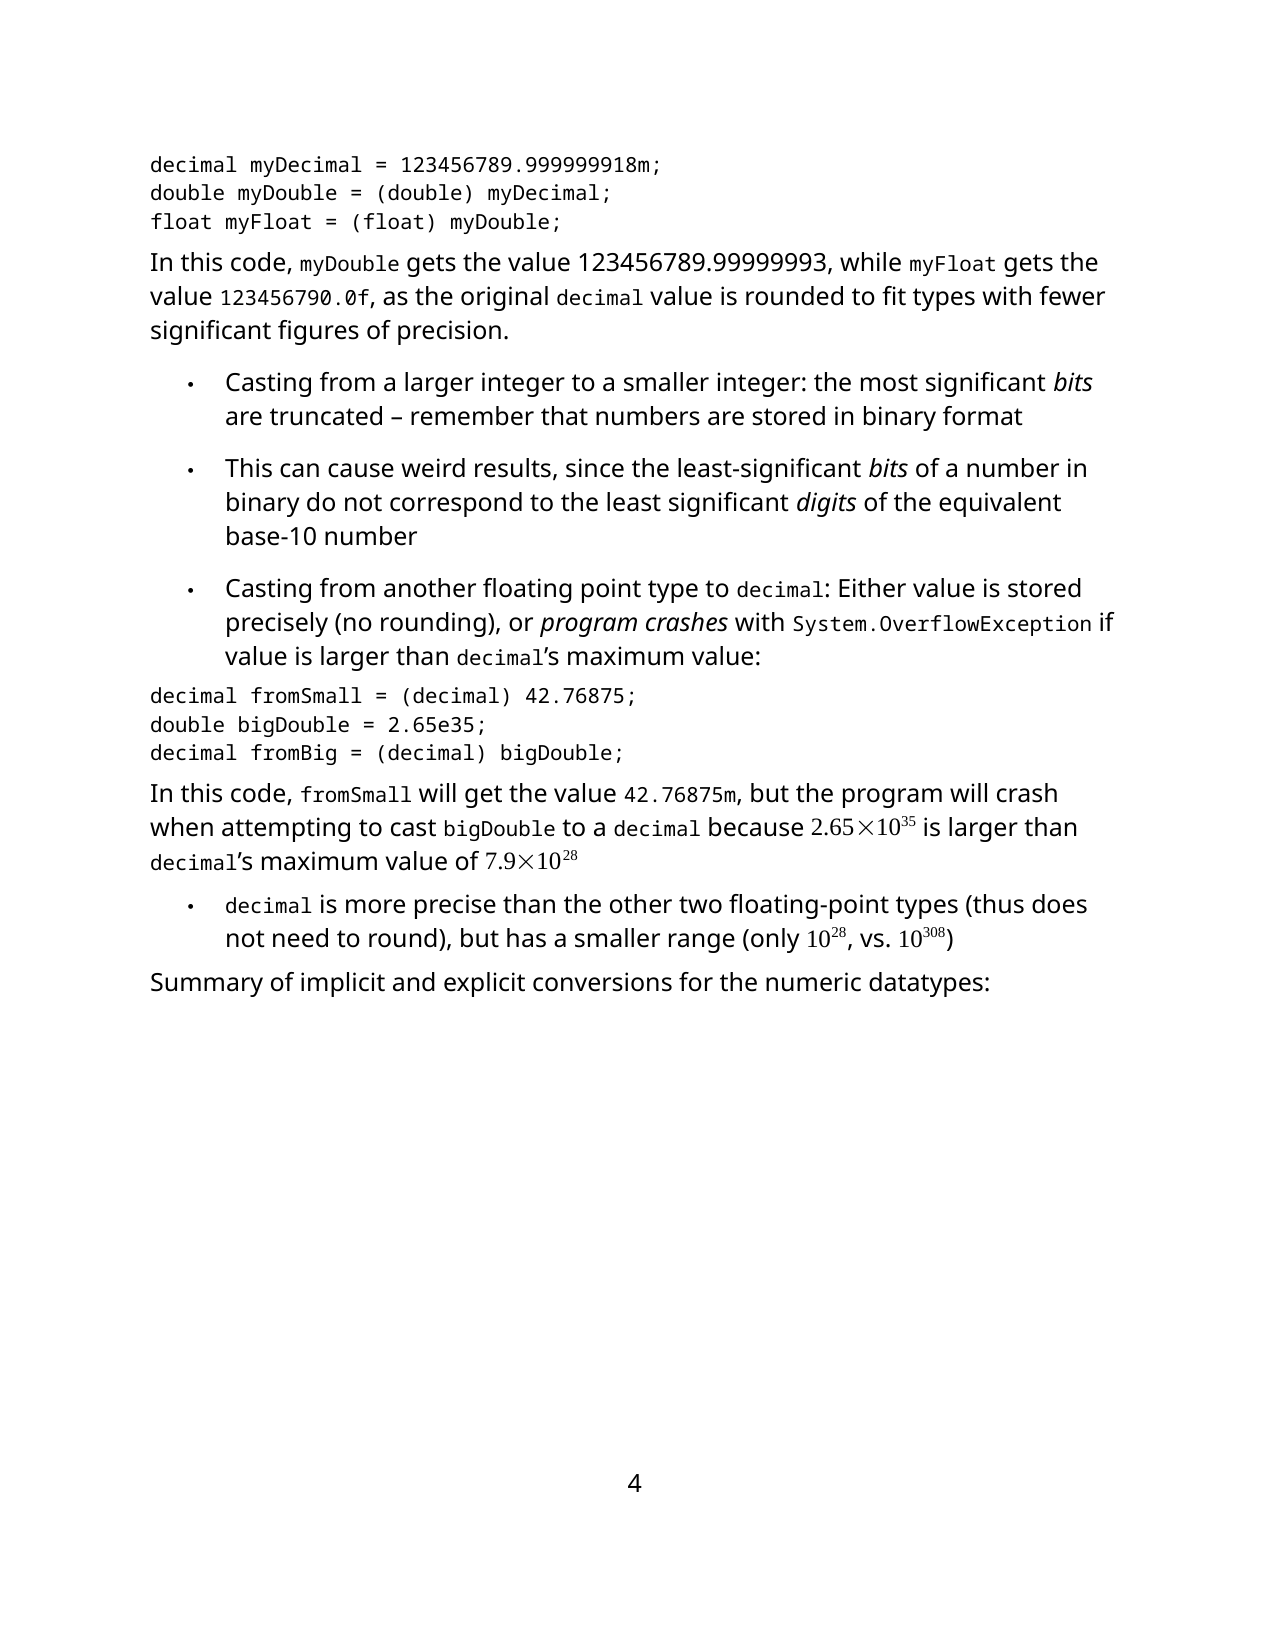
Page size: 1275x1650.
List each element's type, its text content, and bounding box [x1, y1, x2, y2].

text decimal fromSmall = (decimal) 42.76875; [150, 682, 1125, 710]
text In this code, myDouble gets the value 123456789.99999993, while myFloat gets the value 123456790.0f, as the original decimal value is rounded to fit types with fewer significant figures of precision. [150, 244, 1125, 346]
text double bigDouble = 2.65e35; [150, 710, 1125, 738]
text decimal myDecimal = 123456789.999999918m; [150, 150, 1125, 178]
text Summary of implicit and explicit conversions for the numeric datatypes: [150, 964, 1125, 998]
text decimal fromBig = (decimal) bigDouble; [150, 738, 1125, 767]
list decimal is more precise than the other two floating-point types (thus does not need to round), but has a smaller range (only , vs. ) [187, 887, 1125, 955]
list This can cause weird results, since the least-significant bits of a number in binary do not correspond to the least significant digits of the equivalent base-10 number [187, 450, 1125, 553]
list Casting from a larger integer to a smaller integer: the most significant bits are truncated – remember that numbers are stored in binary format [187, 364, 1125, 432]
text double myDouble = (double) myDecimal; [150, 178, 1125, 207]
text In this code, fromSmall will get the value 42.76875m, but the program will crash when attempting to cast bigDouble to a decimal because is larger than decimal’s maximum value of [150, 776, 1125, 878]
list Casting from another floating point type to decimal: Either value is stored precisely (no rounding), or program crashes with System.OverflowException if value is larger than decimal’s maximum value: [187, 571, 1125, 673]
text float myFloat = (float) myDouble; [150, 207, 1125, 235]
